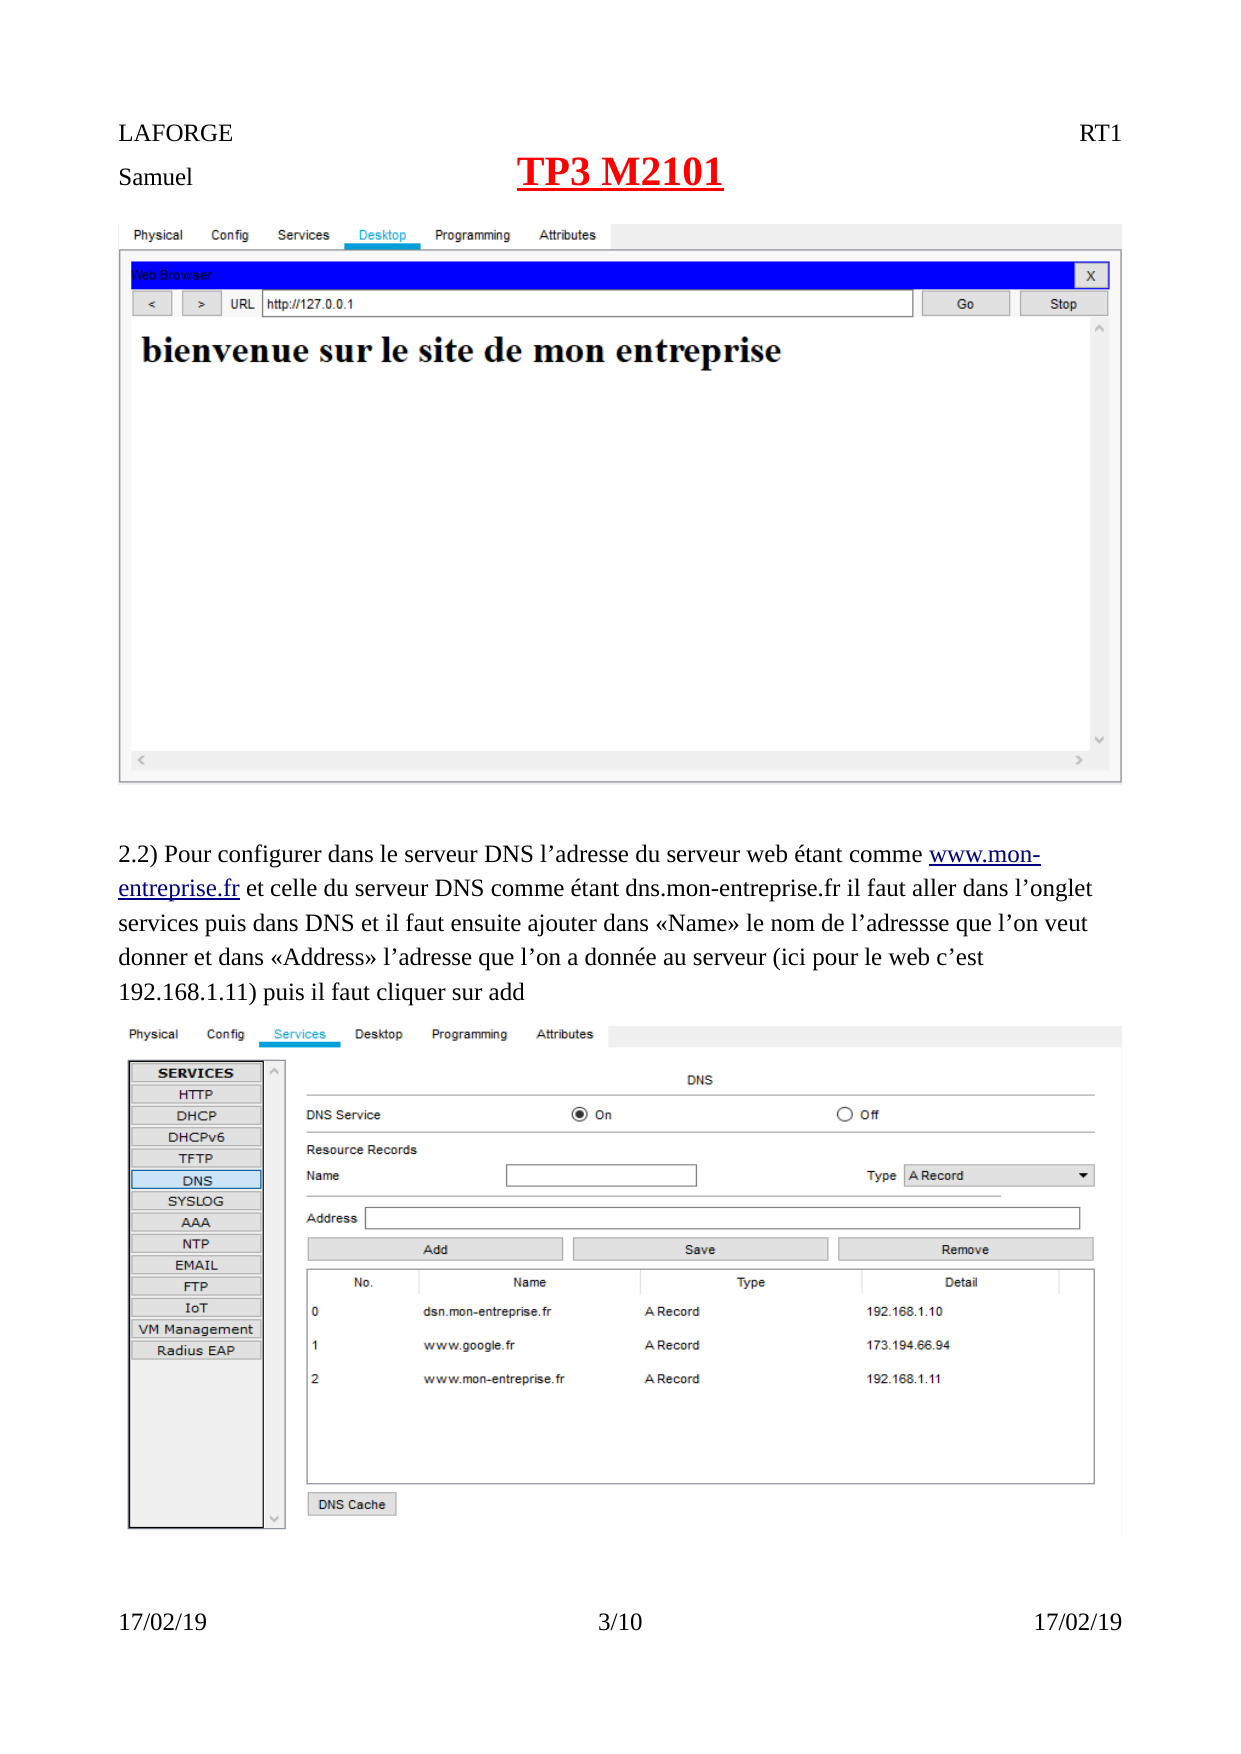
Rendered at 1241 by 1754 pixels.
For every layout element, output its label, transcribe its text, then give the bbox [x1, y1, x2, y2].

picture [118, 1026, 1123, 1536]
picture [118, 224, 1123, 785]
text 2.2) Pour configurer dans le serveur DNS l’adresse du serveur web étant comme www.mon-entreprise.fr et celle du serveur DNS comme étant dns.mon-entreprise.fr il faut aller dans l’onglet services puis dans DNS et il faut ensuite ajouter dans «Name» le nom de l’adressse que l’on veut donner et dans «Address» l’adresse que l’on a donnée au serveur (ici pour le web c’est 192.168.1.11) puis il faut cliquer sur add [118, 839, 1122, 1006]
